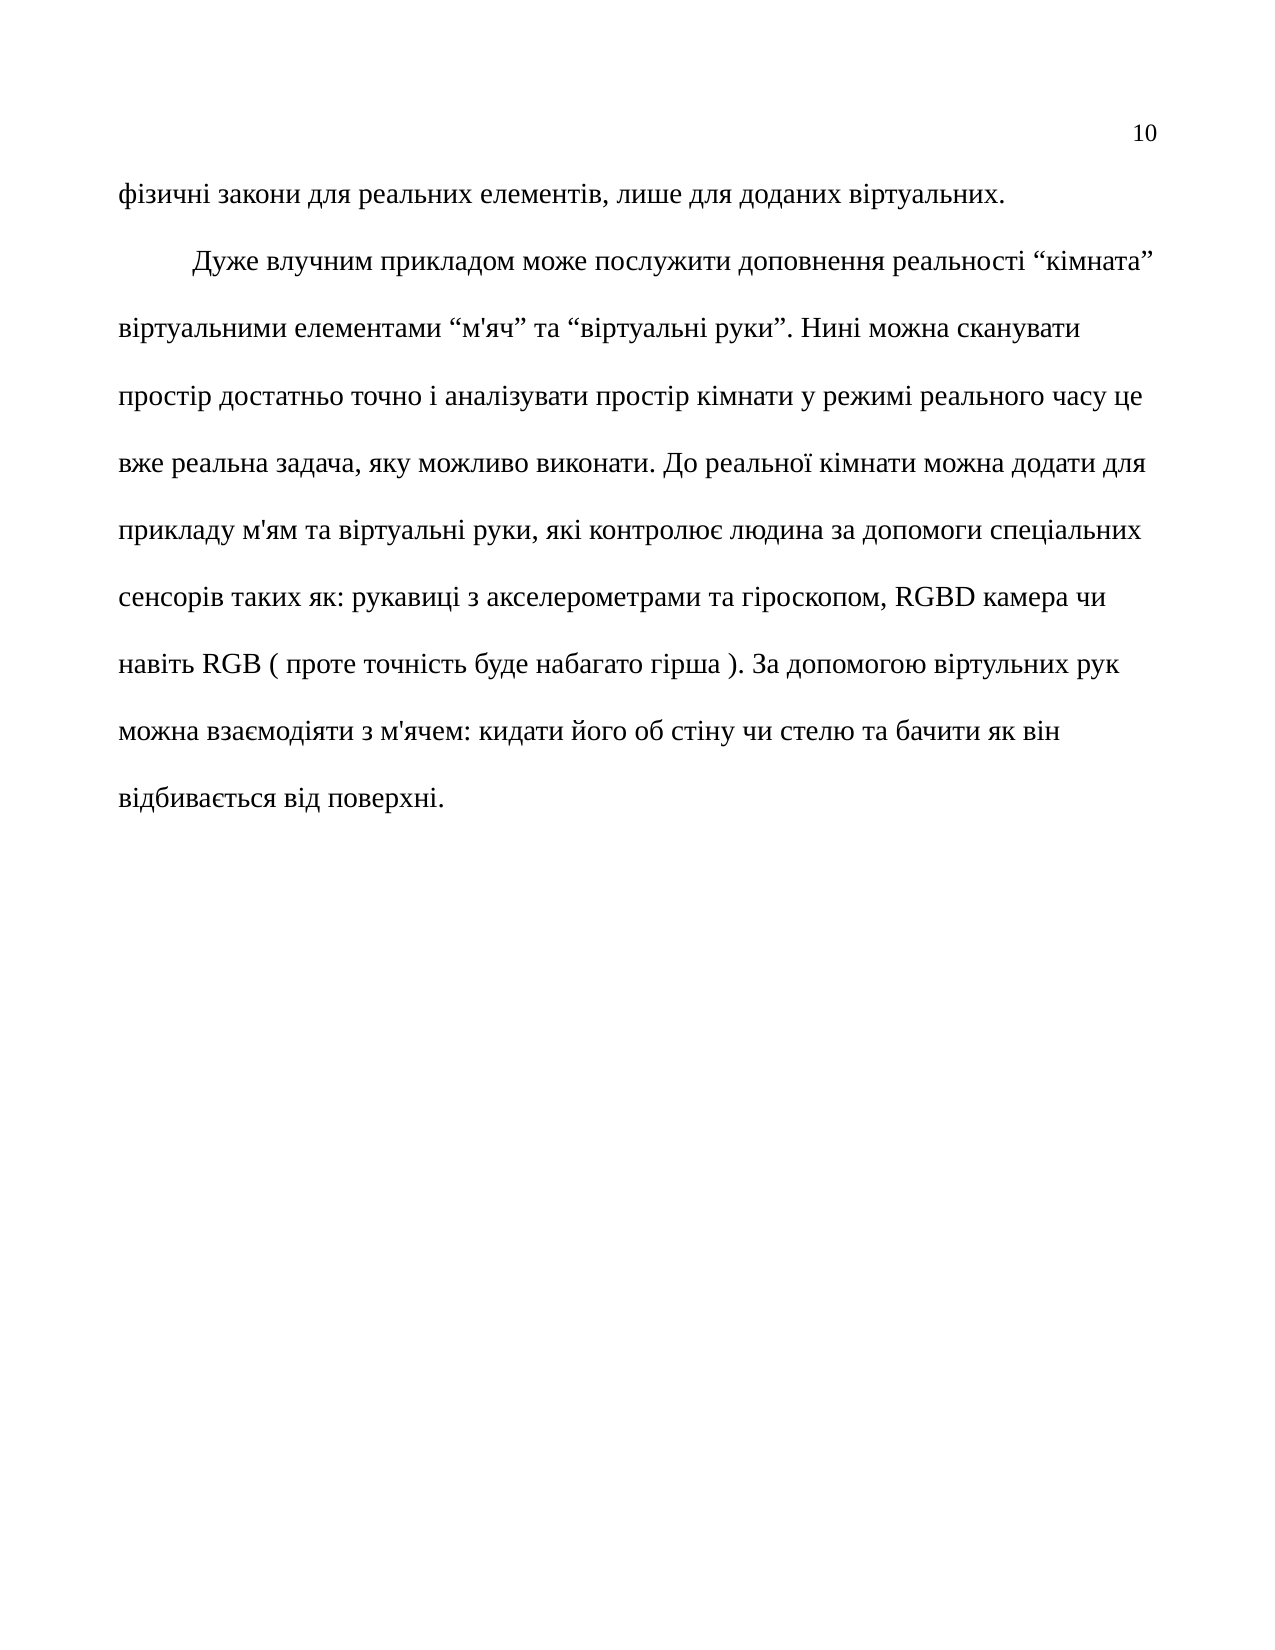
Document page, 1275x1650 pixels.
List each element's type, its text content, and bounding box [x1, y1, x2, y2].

text Дуже влучним прикладом може послужити доповнення реальності “кімната” віртуальними елементами “м'яч” та “віртуальні руки”. Нині можна сканувати простір достатньо точно і аналізувати простір кімнати у режимі реального часу це вже реальна задача, яку можливо виконати. До реальної кімнати можна додати для прикладу м'ям та віртуальні руки, які контролює людина за допомоги спеціальних сенсорів таких як: рукавиці з акселерометрами та гіроскопом, RGBD камера чи навіть RGB ( проте точність буде набагато гірша ). За допомогою віртульних рук можна взаємодіяти з м'ячем: кидати його об стіну чи стелю та бачити як він відбивається від поверхні. [118, 243, 1157, 814]
text фізичні закони для реальних елементів, лише для доданих віртуальних. [118, 176, 1157, 210]
